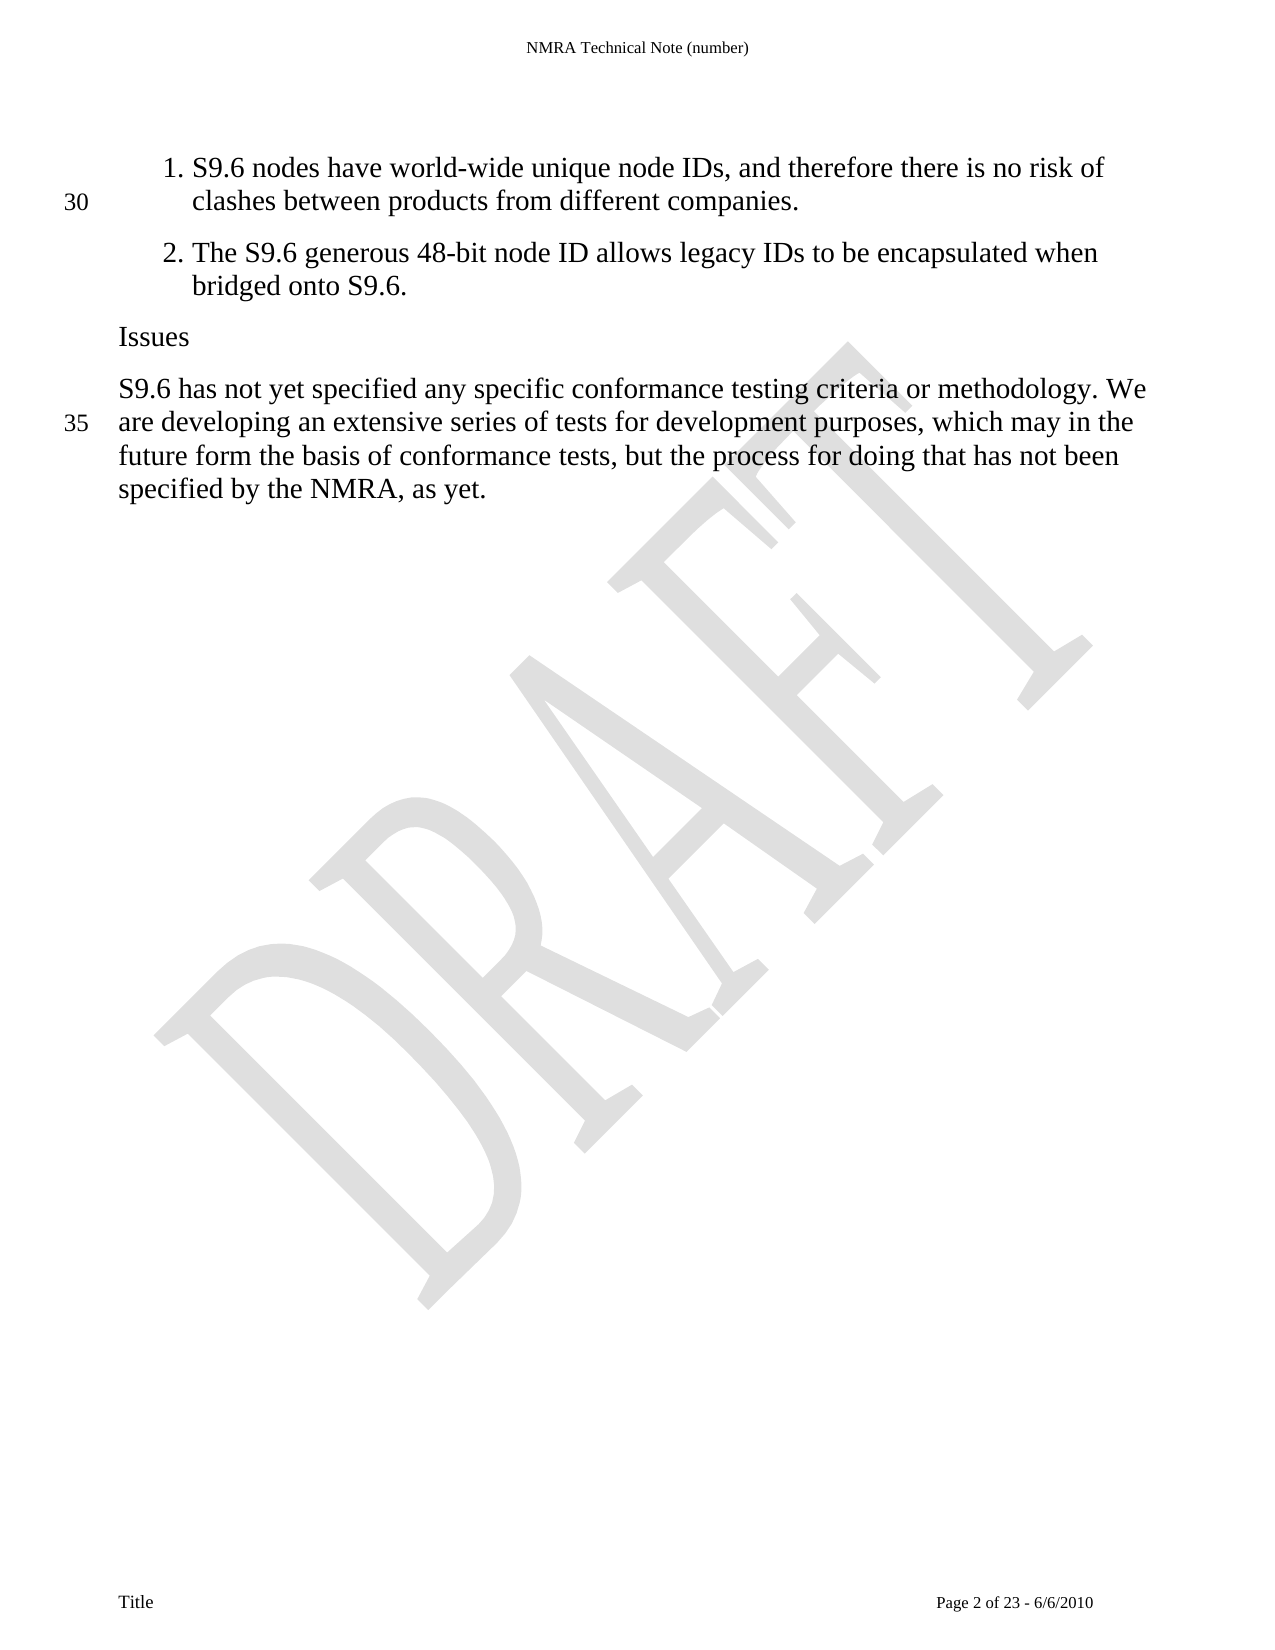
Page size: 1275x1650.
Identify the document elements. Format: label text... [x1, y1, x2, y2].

text S9.6 has not yet specified any specific conformance testing criteria or methodology. We are developing an extensive series of tests for development purposes, which may in the future form the basis of conformance tests, but the process for doing that has not been specified by the NMRA, as yet. [757, 432, 866, 505]
list S9.6 nodes have world-wide unique node IDs, and therefore there is no risk of clashes between products from different companies. [162, 150, 1157, 217]
text Issues [118, 319, 1157, 353]
text S9.6 has not yet specified any specific conformance testing criteria or methodology. We are developing an extensive series of tests for development purposes, which may in the future form the basis of conformance tests, but the process for doing that has not been specified by the NMRA, as yet. [118, 371, 817, 505]
text S9.6 has not yet specified any specific conformance testing criteria or methodology. We are developing an extensive series of tests for development purposes, which may in the future form the basis of conformance tests, but the process for doing that has not been specified by the NMRA, as yet. [815, 371, 1157, 505]
list The S9.6 generous 48-bit node ID allows legacy IDs to be encapsulated when bridged onto S9.6. [162, 235, 1157, 302]
